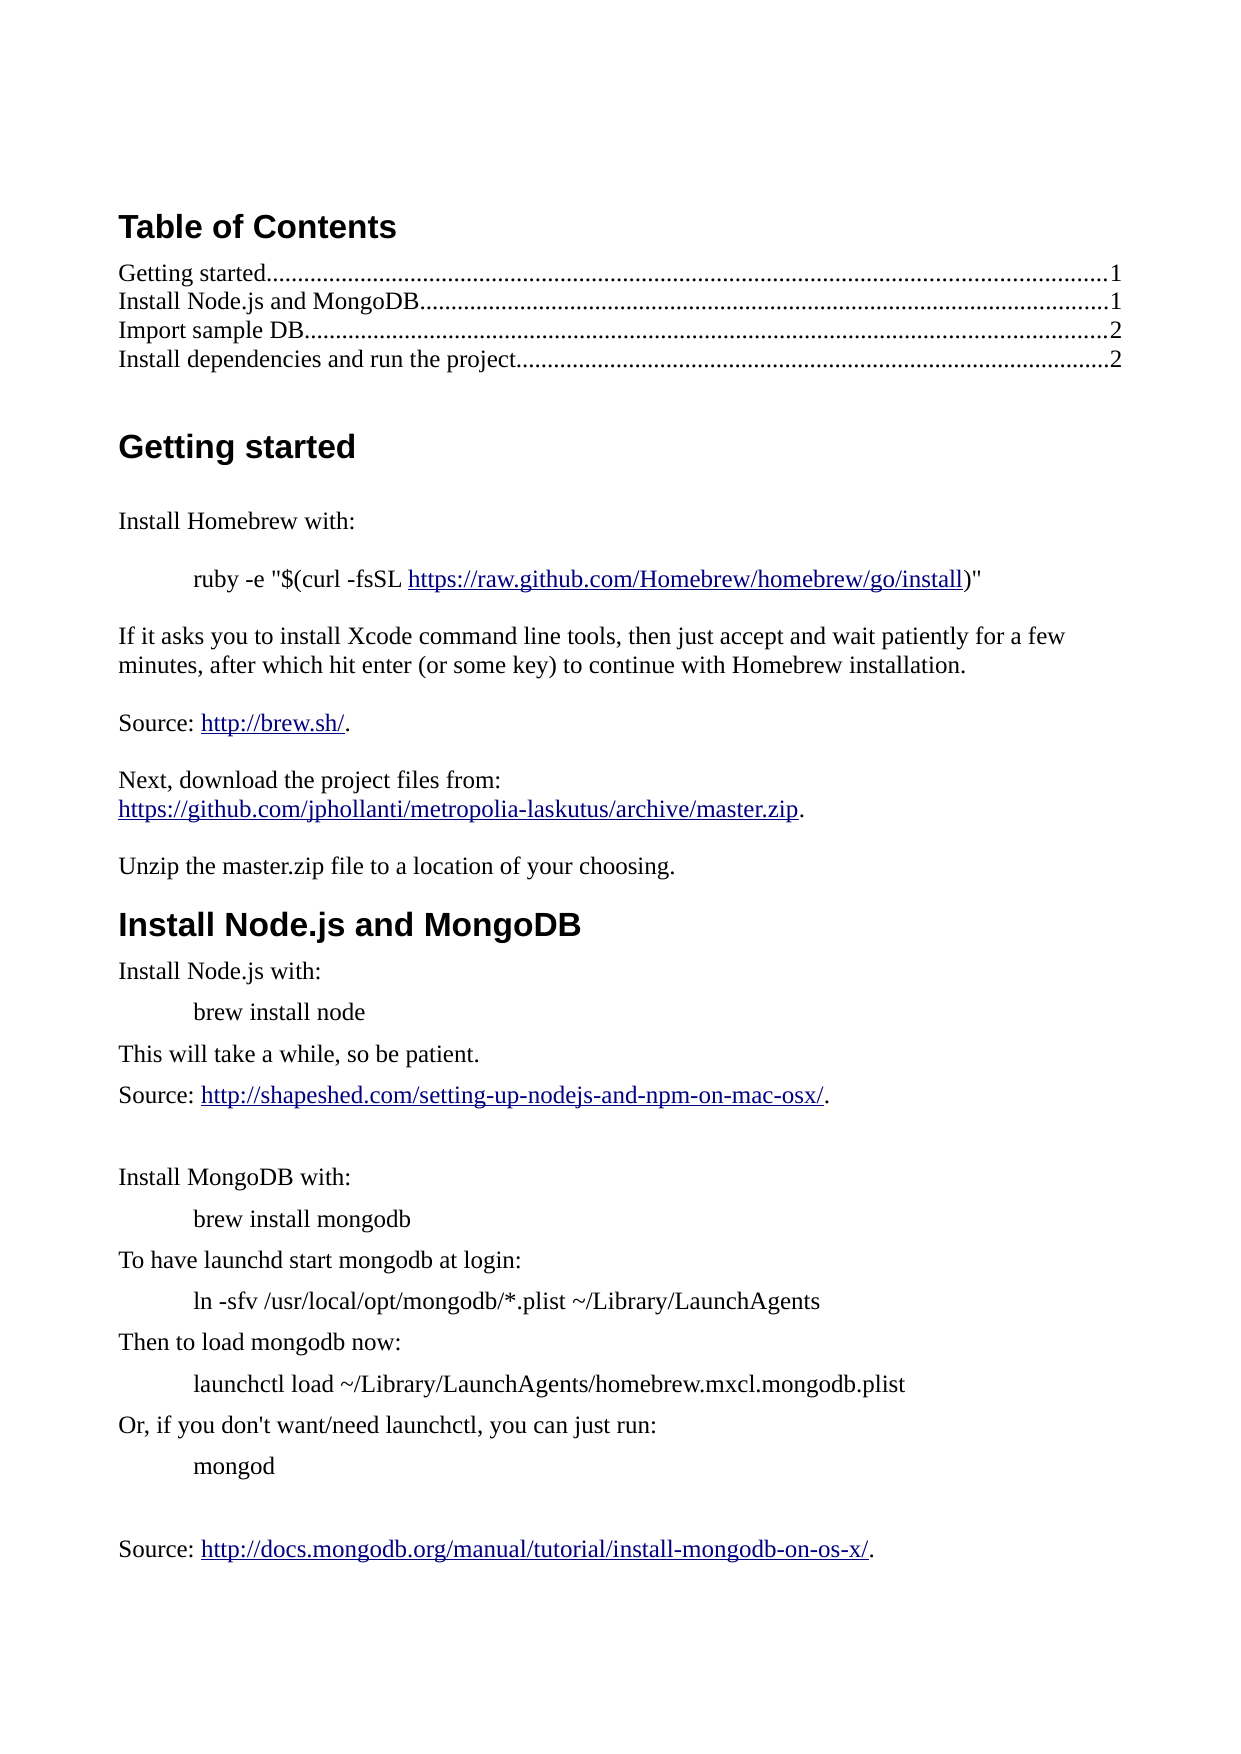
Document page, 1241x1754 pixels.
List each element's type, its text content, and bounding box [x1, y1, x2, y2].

text Then to load mongodb now: [118, 1327, 1122, 1356]
text Install Node.js and MongoDB 1 [118, 286, 1122, 315]
text Getting started 1 [118, 258, 1122, 286]
text ln -sfv /usr/local/opt/mongodb/*.plist ~/Library/LaunchAgents [118, 1286, 1122, 1315]
subtitle Getting started [118, 426, 1122, 465]
text brew install mongodb [118, 1204, 1122, 1232]
text ruby -e "$(curl -fsSL https://raw.github.com/Homebrew/homebrew/go/install)" [118, 564, 1122, 593]
text Source: http://brew.sh/. [118, 708, 1122, 736]
text This will take a while, so be patient. [118, 1039, 1122, 1067]
text Or, if you don't want/need launchctl, you can just run: [118, 1410, 1122, 1439]
subtitle Table of Contents [118, 207, 1122, 245]
text Source: http://docs.mongodb.org/manual/tutorial/install-mongodb-on-os-x/. [118, 1534, 1122, 1562]
text launchctl load ~/Library/LaunchAgents/homebrew.mxcl.mongodb.plist [118, 1369, 1122, 1397]
text Install dependencies and run the project 2 [118, 344, 1122, 373]
text brew install node [118, 997, 1122, 1026]
text To have launchd start mongodb at login: [118, 1245, 1122, 1274]
text Install Node.js with: [118, 956, 1122, 985]
text If it asks you to install Xcode command line tools, then just accept and wait patiently for a few minutes, after which hit enter (or some key) to continue with Homebrew installation. [118, 621, 1122, 679]
text Import sample DB 2 [118, 315, 1122, 344]
text Install MongoDB with: [118, 1162, 1122, 1191]
text Source: http://shapeshed.com/setting-up-nodejs-and-npm-on-mac-osx/. [118, 1080, 1122, 1109]
text Install Homebrew with: [118, 506, 1122, 535]
text Next, download the project files from: https://github.com/jphollanti/metropolia-laskutus/archive/master.zip. [118, 765, 1122, 823]
text mongod [118, 1451, 1122, 1480]
subtitle Install Node.js and MongoDB [118, 905, 1122, 944]
text Unzip the master.zip file to a location of your choosing. [118, 851, 1122, 880]
